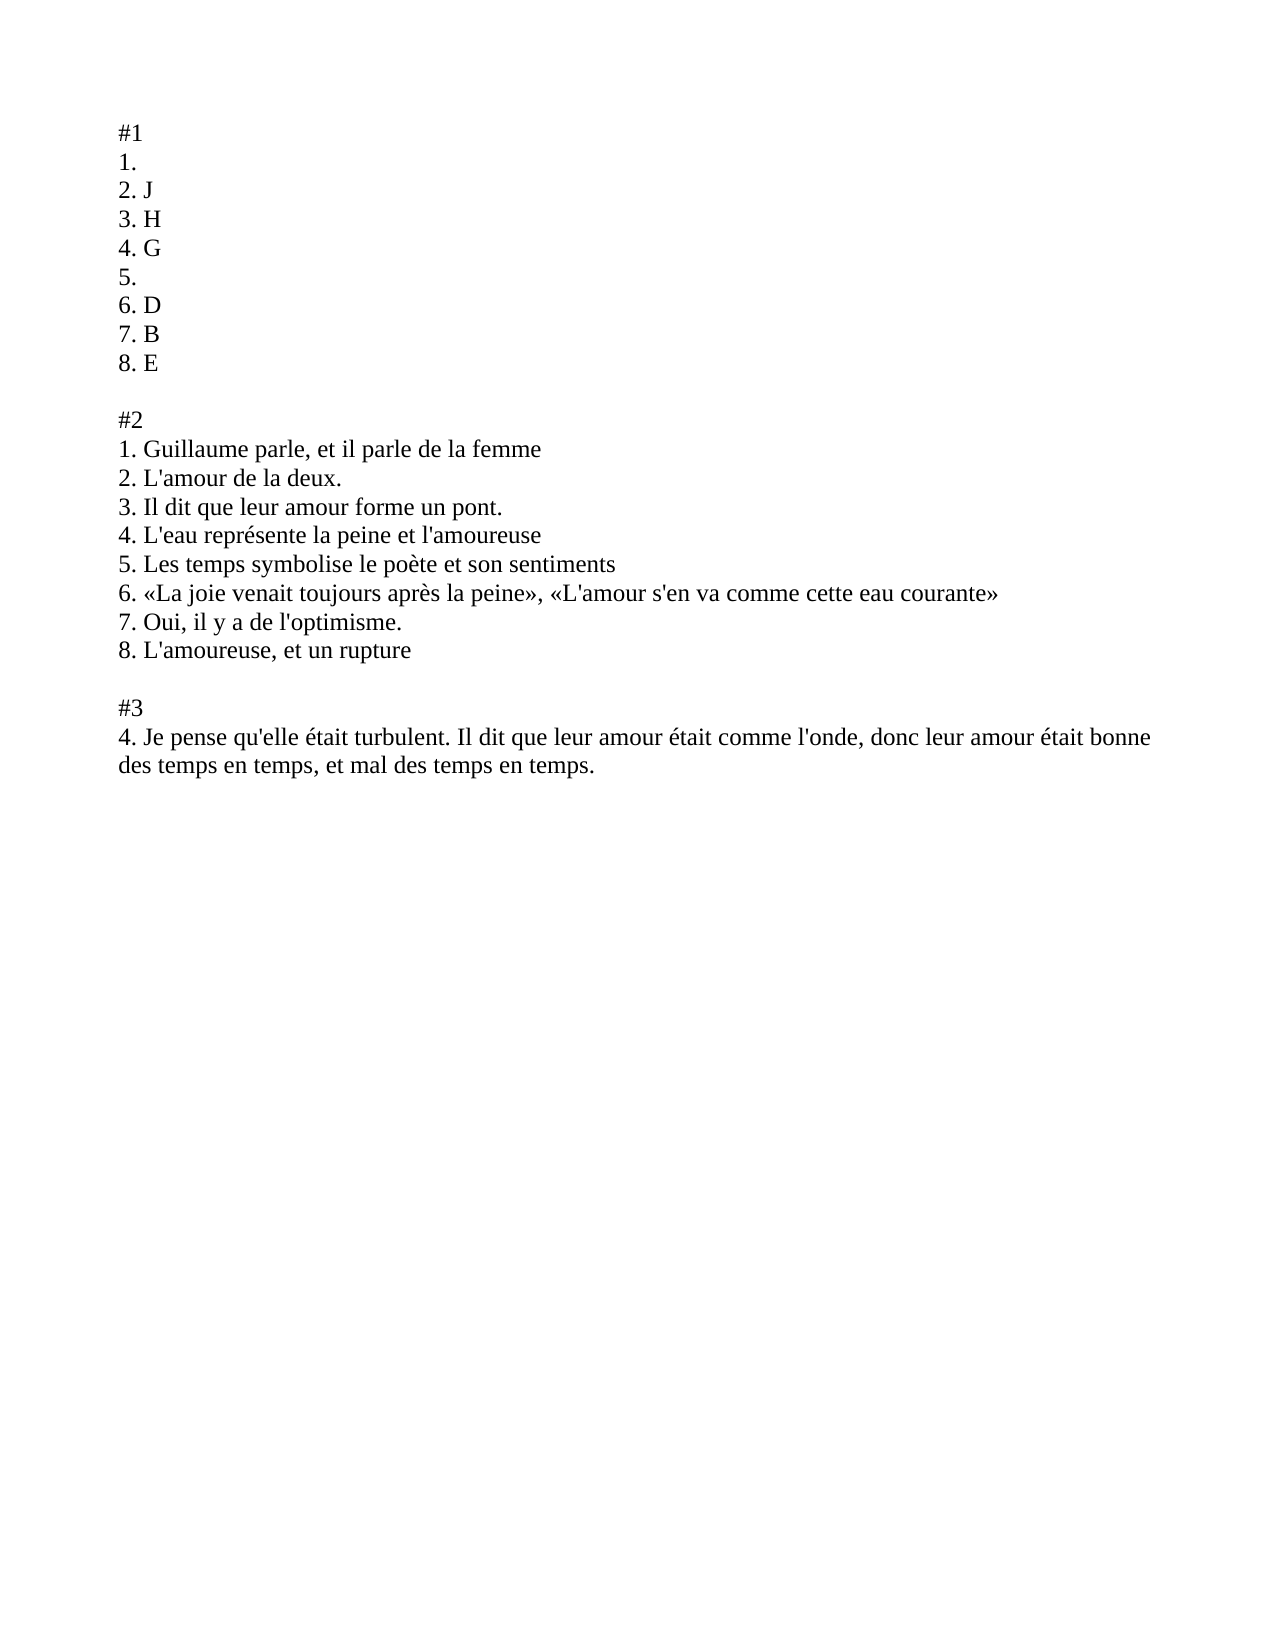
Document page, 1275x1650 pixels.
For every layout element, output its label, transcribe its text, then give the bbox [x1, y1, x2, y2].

text 2. J [118, 176, 1157, 204]
text #2 [118, 406, 1157, 434]
text 3. H [118, 204, 1157, 233]
text 2. L'amour de la deux. [118, 463, 1157, 492]
text 5. Les temps symbolise le poète et son sentiments [118, 549, 1157, 578]
text #3 [118, 693, 1157, 722]
text 8. L'amoureuse, et un rupture [118, 636, 1157, 664]
text 5. [118, 262, 1157, 291]
text 8. E [118, 348, 1157, 377]
text 1. Guillaume parle, et il parle de la femme [118, 434, 1157, 463]
text 1. [118, 147, 1157, 176]
text 4. G [118, 233, 1157, 262]
text 3. Il dit que leur amour forme un pont. [118, 492, 1157, 521]
text 7. Oui, il y a de l'optimisme. [118, 607, 1157, 636]
text #1 [118, 118, 1157, 147]
text 7. B [118, 319, 1157, 348]
text 4. L'eau représente la peine et l'amoureuse [118, 521, 1157, 549]
text 6. D [118, 291, 1157, 319]
text 6. «La joie venait toujours après la peine», «L'amour s'en va comme cette eau courante» [118, 578, 1157, 607]
text 4. Je pense qu'elle était turbulent. Il dit que leur amour était comme l'onde, donc leur amour était bonne des temps en temps, et mal des temps en temps. [118, 722, 1157, 779]
